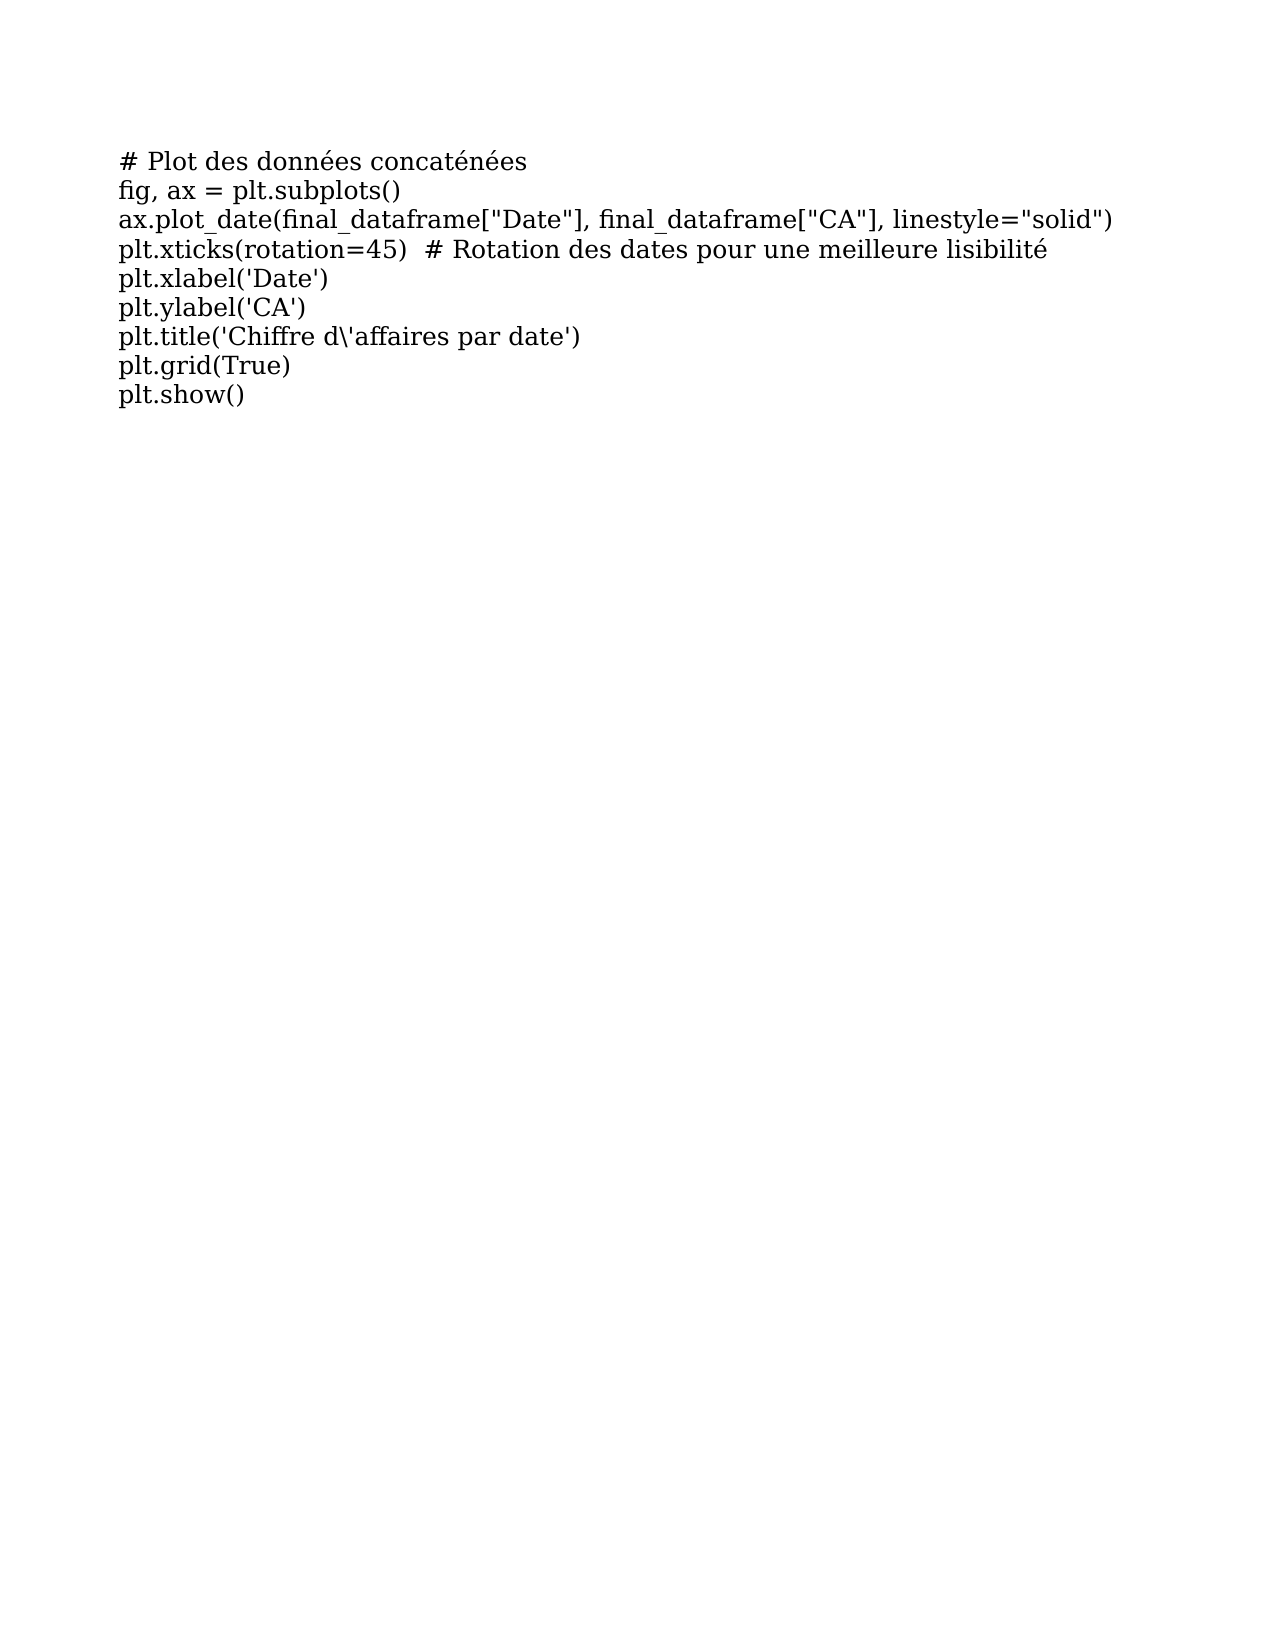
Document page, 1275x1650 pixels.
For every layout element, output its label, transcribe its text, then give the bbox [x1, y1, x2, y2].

text # Plot des données concaténées [118, 147, 1157, 176]
text plt.xlabel('Date') [118, 264, 1157, 293]
text plt.grid(True) [118, 351, 1157, 381]
text fig, ax = plt.subplots() [118, 176, 1157, 206]
text ax.plot_date(final_dataframe["Date"], final_dataframe["CA"], linestyle="solid") [118, 206, 1157, 235]
text plt.ylabel('CA') [118, 293, 1157, 322]
text plt.xticks(rotation=45) # Rotation des dates pour une meilleure lisibilité [118, 235, 1157, 264]
text plt.show() [118, 381, 1157, 410]
text plt.title('Chiffre d\'affaires par date') [118, 322, 1157, 351]
